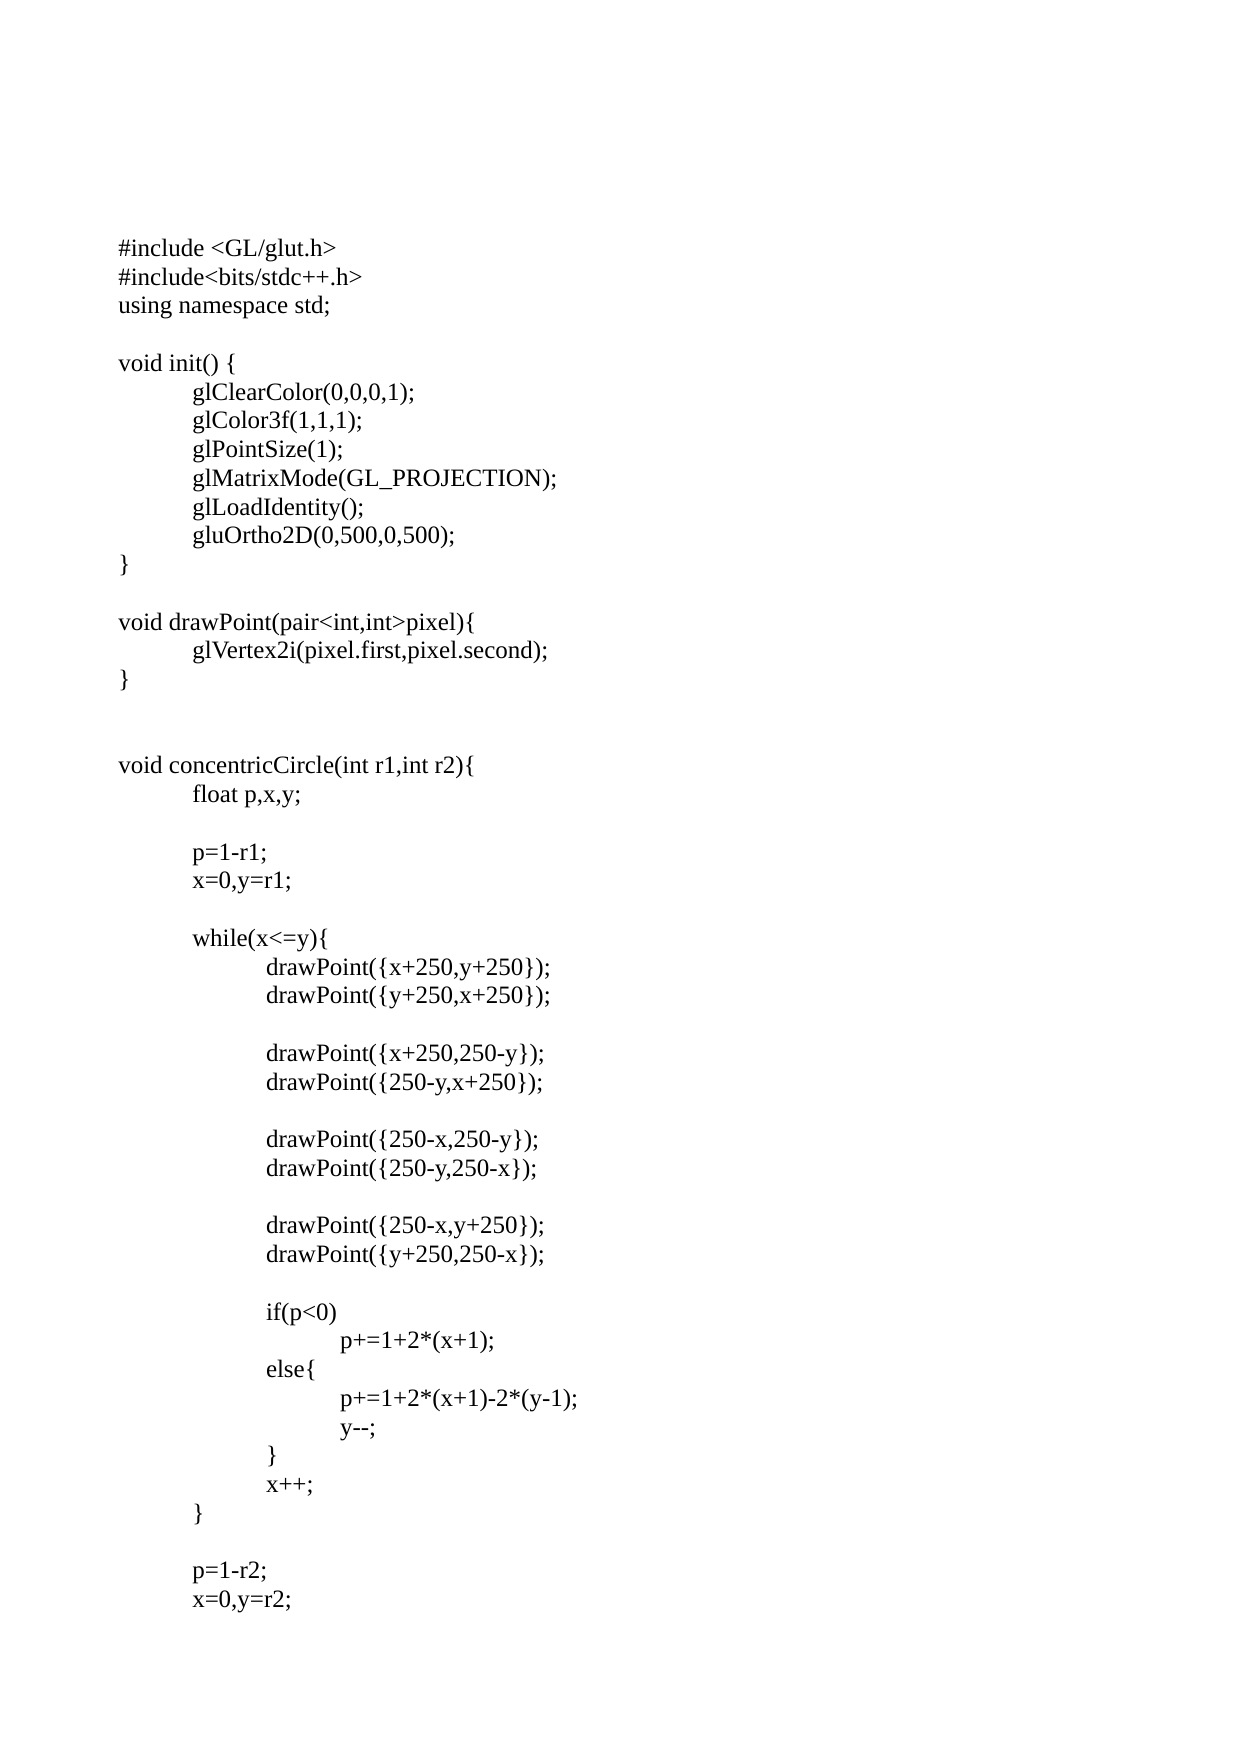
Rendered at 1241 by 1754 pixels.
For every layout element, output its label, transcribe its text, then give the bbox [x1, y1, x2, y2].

text float p,x,y; [118, 779, 1122, 808]
text if(p<0) [118, 1297, 1122, 1326]
text void init() { [118, 348, 1122, 377]
text glClearColor(0,0,0,1); [118, 377, 1122, 406]
text glVertex2i(pixel.first,pixel.second); [118, 636, 1122, 664]
text #include <GL/glut.h> [118, 233, 1122, 262]
text y--; [118, 1412, 1122, 1441]
text else{ [118, 1354, 1122, 1383]
text glColor3f(1,1,1); [118, 406, 1122, 434]
text drawPoint({y+250,250-x}); [118, 1239, 1122, 1268]
text glLoadIdentity(); [118, 492, 1122, 521]
text glPointSize(1); [118, 434, 1122, 463]
text p=1-r1; [118, 837, 1122, 866]
text drawPoint({250-x,y+250}); [118, 1211, 1122, 1239]
text glMatrixMode(GL_PROJECTION); [118, 463, 1122, 492]
text } [118, 664, 1122, 693]
text x++; [118, 1469, 1122, 1498]
text p+=1+2*(x+1)-2*(y-1); [118, 1383, 1122, 1412]
text while(x<=y){ [118, 923, 1122, 952]
text drawPoint({250-x,250-y}); [118, 1124, 1122, 1153]
text void concentricCircle(int r1,int r2){ [118, 751, 1122, 779]
text x=0,y=r1; [118, 866, 1122, 894]
text drawPoint({x+250,y+250}); [118, 952, 1122, 981]
text } [118, 1498, 1122, 1527]
text drawPoint({250-y,250-x}); [118, 1153, 1122, 1182]
text #include<bits/stdc++.h> [118, 262, 1122, 291]
text drawPoint({250-y,x+250}); [118, 1067, 1122, 1096]
text gluOrtho2D(0,500,0,500); [118, 521, 1122, 549]
text using namespace std; [118, 291, 1122, 319]
text drawPoint({y+250,x+250}); [118, 981, 1122, 1009]
text x=0,y=r2; [118, 1584, 1122, 1613]
text drawPoint({x+250,250-y}); [118, 1038, 1122, 1067]
text } [118, 549, 1122, 578]
text p+=1+2*(x+1); [118, 1326, 1122, 1354]
text void drawPoint(pair<int,int>pixel){ [118, 607, 1122, 636]
text } [118, 1441, 1122, 1469]
text p=1-r2; [118, 1556, 1122, 1584]
